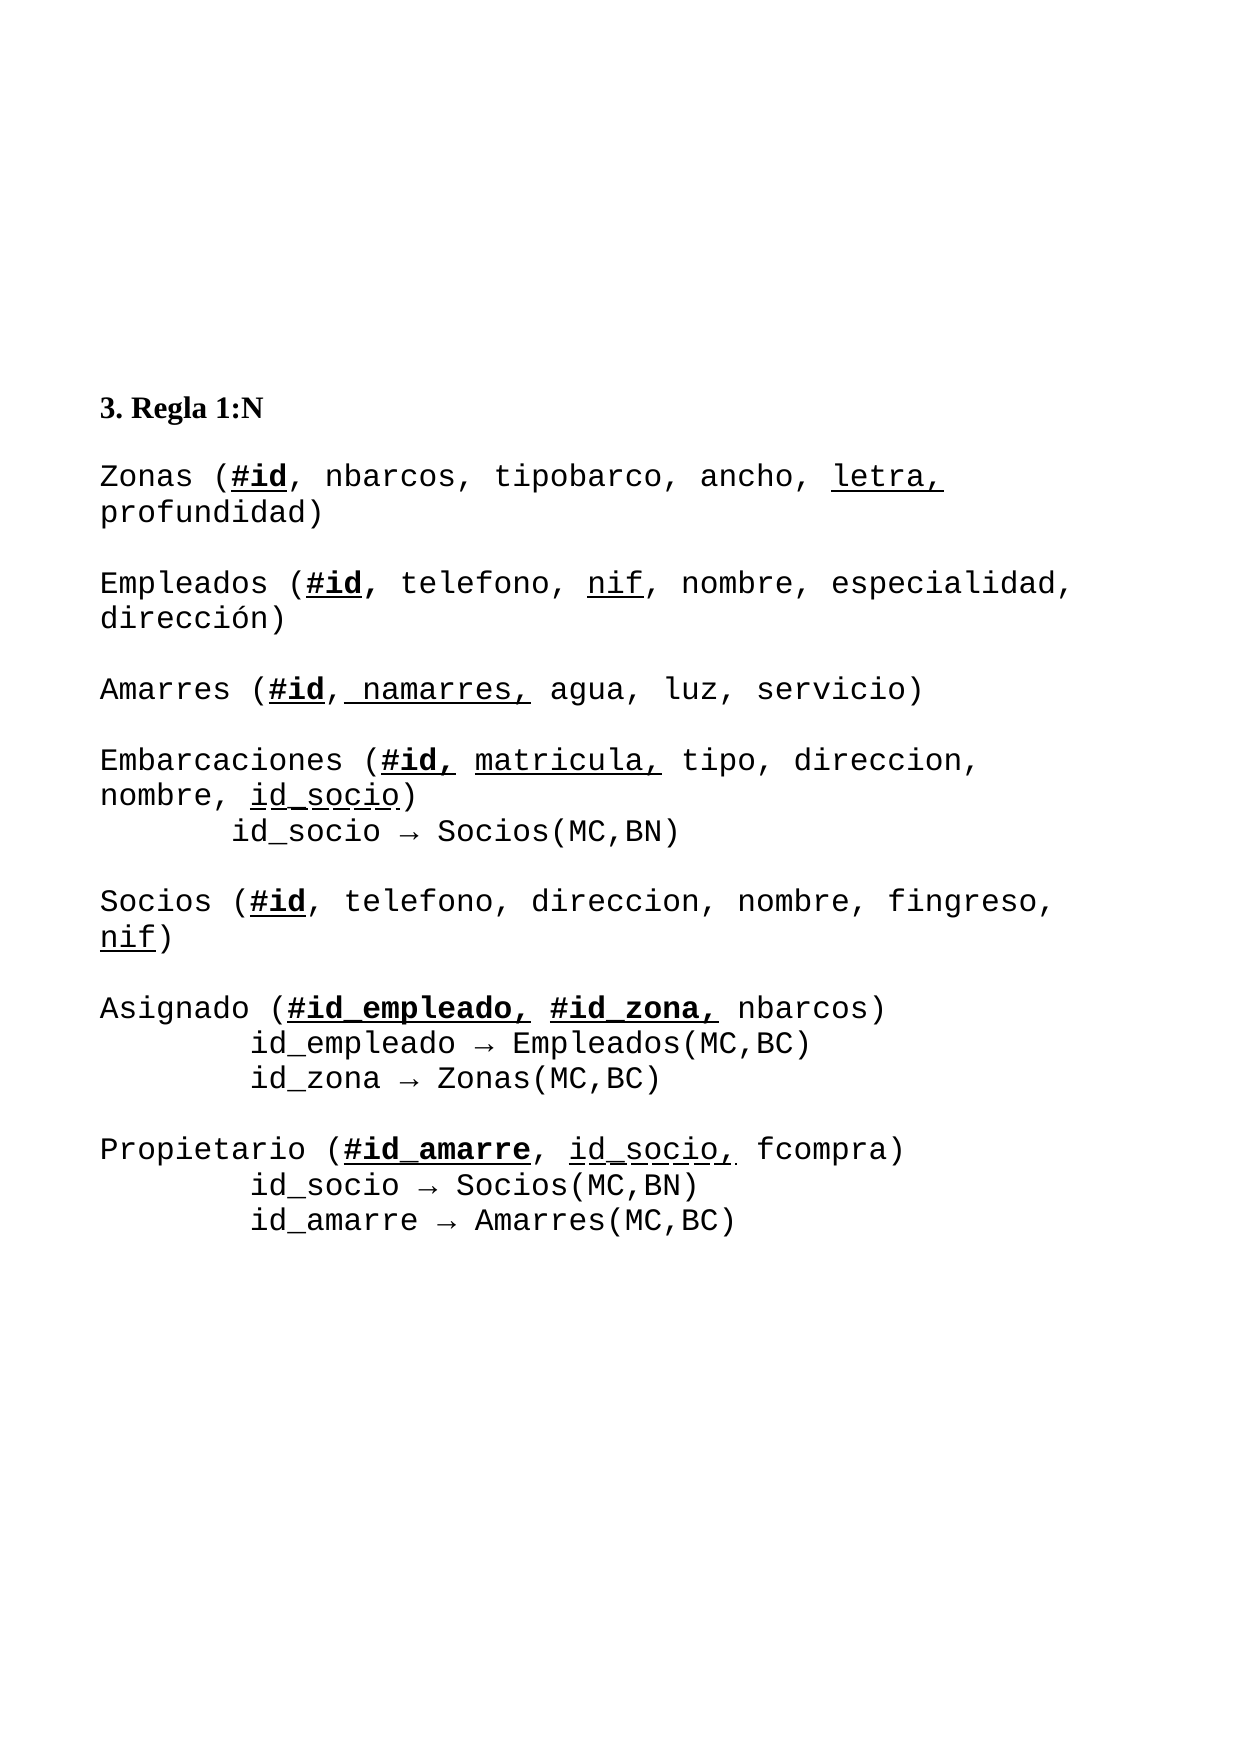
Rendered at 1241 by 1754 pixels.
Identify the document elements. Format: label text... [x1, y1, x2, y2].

text id_zona → Zonas(MC,BC) [99, 1063, 1121, 1098]
text Amarres (#id, namarres, agua, luz, servicio) [99, 673, 1121, 709]
text 3. Regla 1:N [99, 389, 1121, 425]
text id_amarre → Amarres(MC,BC) [99, 1204, 1121, 1240]
text Socios (#id, telefono, direccion, nombre, fingreso, nif) [99, 886, 1121, 957]
text id_socio → Socios(MC,BN) [99, 1169, 1121, 1204]
text Propietario (#id_amarre, id_socio, fcompra) [99, 1134, 1121, 1169]
text Zonas (#id, nbarcos, tipobarco, ancho, letra, profundidad) [99, 461, 1121, 532]
text Empleados (#id, telefono, nif, nombre, especialidad, dirección) [99, 567, 1121, 638]
text Asignado (#id_empleado, #id_zona, nbarcos) [99, 992, 1121, 1027]
text id_empleado → Empleados(MC,BC) [99, 1027, 1121, 1063]
text Embarcaciones (#id, matricula, tipo, direccion, nombre, id_socio) [99, 744, 1121, 815]
text id_socio → Socios(MC,BN) [99, 815, 1121, 850]
